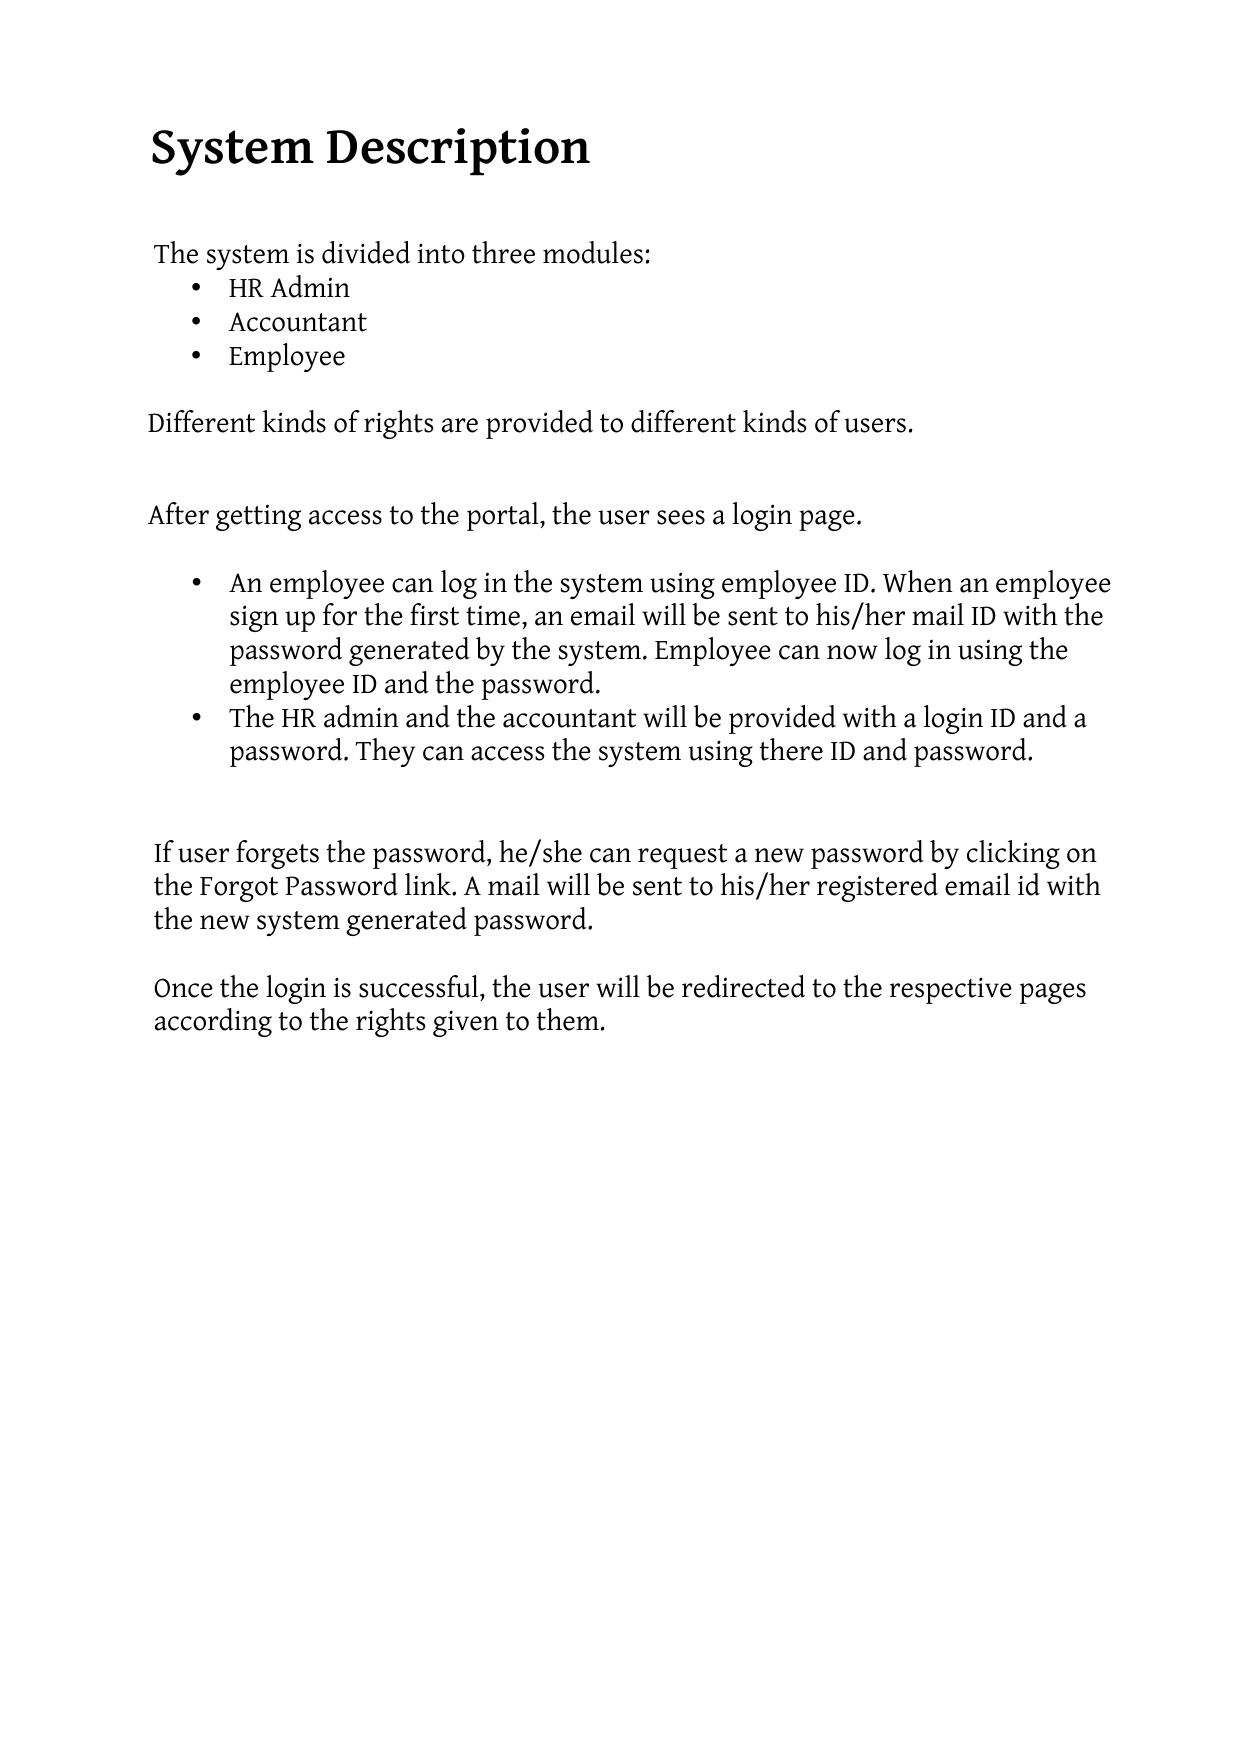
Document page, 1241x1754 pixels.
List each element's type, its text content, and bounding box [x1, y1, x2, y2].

text System Description [151, 118, 1122, 178]
text After getting access to the portal, the user sees a login page. [148, 499, 1122, 533]
list Employee [191, 339, 1122, 373]
list HR Admin [191, 272, 1122, 306]
text If user forgets the password, he/she can request a new password by clicking on the Forgot Password link. A mail will be sent to his/her registered email id with the new system generated password. [153, 837, 1122, 938]
text Once the login is successful, the user will be redirected to the respective pages according to the rights given to them. [153, 972, 1122, 1039]
list An employee can log in the system using employee ID. When an employee sign up for the first time, an email will be sent to his/her mail ID with the password generated by the system. Employee can now log in using the employee ID and the password. [192, 567, 1122, 702]
text Different kinds of rights are provided to different kinds of users. [148, 407, 1122, 441]
text The system is divided into three modules: [153, 238, 1122, 272]
list The HR admin and the accountant will be provided with a login ID and a password. They can access the system using there ID and password. [192, 702, 1122, 769]
list Accountant [191, 306, 1122, 339]
